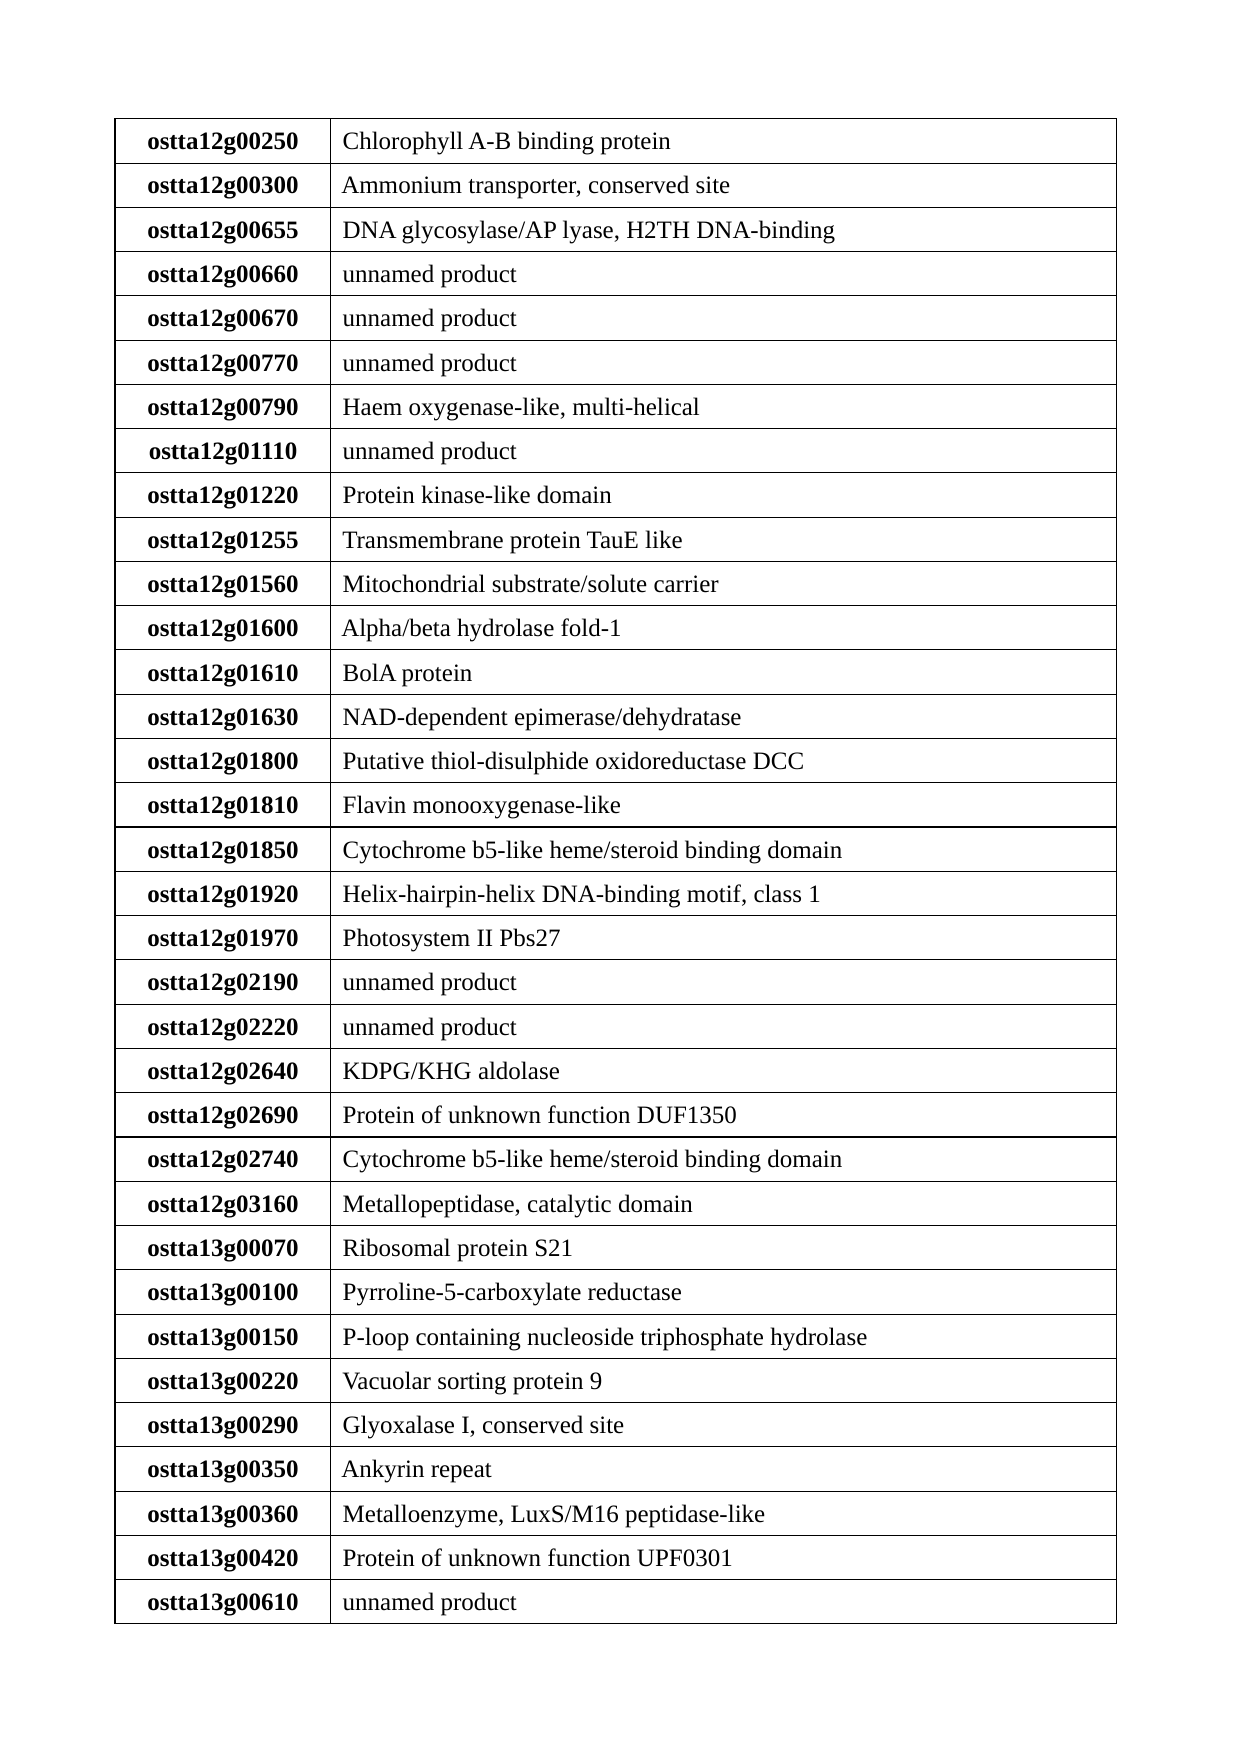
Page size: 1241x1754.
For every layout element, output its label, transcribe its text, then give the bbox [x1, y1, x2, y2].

table_cell Cytochrome b5-like heme/steroid binding domain [331, 1138, 1116, 1181]
table_cell ostta13g00070 [116, 1226, 330, 1269]
table_cell Alpha/beta hydrolase fold-1 [331, 606, 1116, 649]
table_cell ostta13g00290 [116, 1403, 330, 1446]
table_cell ostta13g00360 [116, 1492, 330, 1535]
table_cell [1117, 295, 1240, 339]
table_cell [1117, 959, 1240, 1003]
table_cell unnamed product [331, 296, 1116, 339]
table_cell [1117, 782, 1240, 826]
table_cell KDPG/KHG aldolase [331, 1049, 1116, 1092]
table_cell Ribosomal protein S21 [331, 1226, 1116, 1269]
table_cell [1117, 1004, 1240, 1048]
table_cell ostta12g01850 [116, 828, 330, 871]
table_cell Cytochrome b5-like heme/steroid binding domain [331, 828, 1116, 871]
table_cell Ankyrin repeat [331, 1447, 1116, 1491]
table_cell P-loop containing nucleoside triphosphate hydrolase [331, 1315, 1116, 1358]
table_cell unnamed product [331, 429, 1116, 472]
table_cell [1117, 915, 1240, 959]
table_cell [1117, 871, 1240, 915]
table_cell [1117, 1269, 1240, 1313]
table_cell [1117, 1535, 1240, 1579]
table_cell ostta12g01600 [116, 606, 330, 649]
table_cell [1117, 472, 1240, 517]
table_cell ostta12g02220 [116, 1005, 330, 1048]
table_cell ostta12g00770 [116, 341, 330, 384]
table_cell [1117, 694, 1240, 738]
table_cell ostta13g00100 [116, 1270, 330, 1313]
table_cell [1117, 207, 1240, 251]
table_cell ostta12g01920 [116, 872, 330, 915]
table_cell [1117, 1579, 1240, 1623]
table_cell DNA glycosylase/AP lyase, H2TH DNA-binding [331, 208, 1116, 251]
table_cell ostta12g01610 [116, 650, 330, 694]
table_cell [1117, 826, 1240, 871]
table_cell [1117, 1358, 1240, 1402]
table_cell [1117, 1136, 1240, 1181]
table_cell [1117, 1181, 1240, 1225]
table_cell ostta12g02640 [116, 1049, 330, 1092]
table_cell ostta12g01970 [116, 916, 330, 959]
table_cell ostta13g00150 [116, 1315, 330, 1358]
table_cell Glyoxalase I, conserved site [331, 1403, 1116, 1446]
table_cell ostta13g00220 [116, 1359, 330, 1402]
table_cell [1117, 1491, 1240, 1535]
table_cell Metallopeptidase, catalytic domain [331, 1182, 1116, 1225]
table_cell Chlorophyll A-B binding protein [331, 119, 1116, 162]
table_cell ostta12g00250 [116, 119, 330, 162]
table_cell [1117, 605, 1240, 649]
table_cell unnamed product [331, 1580, 1116, 1623]
table_cell Photosystem II Pbs27 [331, 916, 1116, 959]
table_cell ostta12g01220 [116, 473, 330, 517]
table_cell [1117, 561, 1240, 605]
table_cell ostta12g01560 [116, 562, 330, 605]
table_cell ostta12g01110 [116, 429, 330, 472]
table_cell ostta12g00790 [116, 385, 330, 428]
table_cell Mitochondrial substrate/solute carrier [331, 562, 1116, 605]
table_cell Putative thiol-disulphide oxidoreductase DCC [331, 739, 1116, 782]
table_cell Haem oxygenase-like, multi-helical [331, 385, 1116, 428]
table_cell ostta12g01800 [116, 739, 330, 782]
table_cell unnamed product [331, 1005, 1116, 1048]
table_cell [1117, 163, 1240, 207]
table_cell Protein of unknown function DUF1350 [331, 1093, 1116, 1136]
table_cell Vacuolar sorting protein 9 [331, 1359, 1116, 1402]
table_cell [1117, 1314, 1240, 1358]
table_cell NAD-dependent epimerase/dehydratase [331, 695, 1116, 738]
table_cell [1117, 517, 1240, 561]
table_cell ostta12g00655 [116, 208, 330, 251]
table_cell ostta12g01810 [116, 783, 330, 826]
table_cell ostta12g02690 [116, 1093, 330, 1136]
table_cell BolA protein [331, 650, 1116, 694]
table_cell ostta12g02740 [116, 1138, 330, 1181]
table_cell unnamed product [331, 960, 1116, 1003]
table_cell ostta12g00300 [116, 164, 330, 207]
table_cell ostta13g00420 [116, 1536, 330, 1579]
table_cell Flavin monooxygenase-like [331, 783, 1116, 826]
table_cell [1117, 1402, 1240, 1446]
table_cell [1117, 1446, 1240, 1491]
table_cell Protein of unknown function UPF0301 [331, 1536, 1116, 1579]
table_cell Protein kinase-like domain [331, 473, 1116, 517]
table_cell ostta12g01255 [116, 518, 330, 561]
table_cell ostta12g00670 [116, 296, 330, 339]
table_cell [1117, 1048, 1240, 1092]
table_cell [1117, 738, 1240, 782]
table_cell [1117, 1225, 1240, 1269]
table_cell [1117, 384, 1240, 428]
table_cell ostta12g01630 [116, 695, 330, 738]
table_cell Pyrroline-5-carboxylate reductase [331, 1270, 1116, 1313]
table_cell ostta13g00350 [116, 1447, 330, 1491]
table_cell Helix-hairpin-helix DNA-binding motif, class 1 [331, 872, 1116, 915]
table_cell unnamed product [331, 252, 1116, 295]
table_cell unnamed product [331, 341, 1116, 384]
table_cell Ammonium transporter, conserved site [331, 164, 1116, 207]
table_cell [1117, 649, 1240, 694]
table_cell [1117, 428, 1240, 472]
table_cell Transmembrane protein TauE like [331, 518, 1116, 561]
table_cell ostta12g03160 [116, 1182, 330, 1225]
table_cell ostta13g00610 [116, 1580, 330, 1623]
table_cell [1117, 1092, 1240, 1136]
table_cell ostta12g00660 [116, 252, 330, 295]
table_cell ostta12g02190 [116, 960, 330, 1003]
table_cell [1117, 340, 1240, 384]
table_cell Metalloenzyme, LuxS/M16 peptidase-like [331, 1492, 1116, 1535]
table_cell [1117, 251, 1240, 295]
table_cell [1117, 118, 1240, 162]
